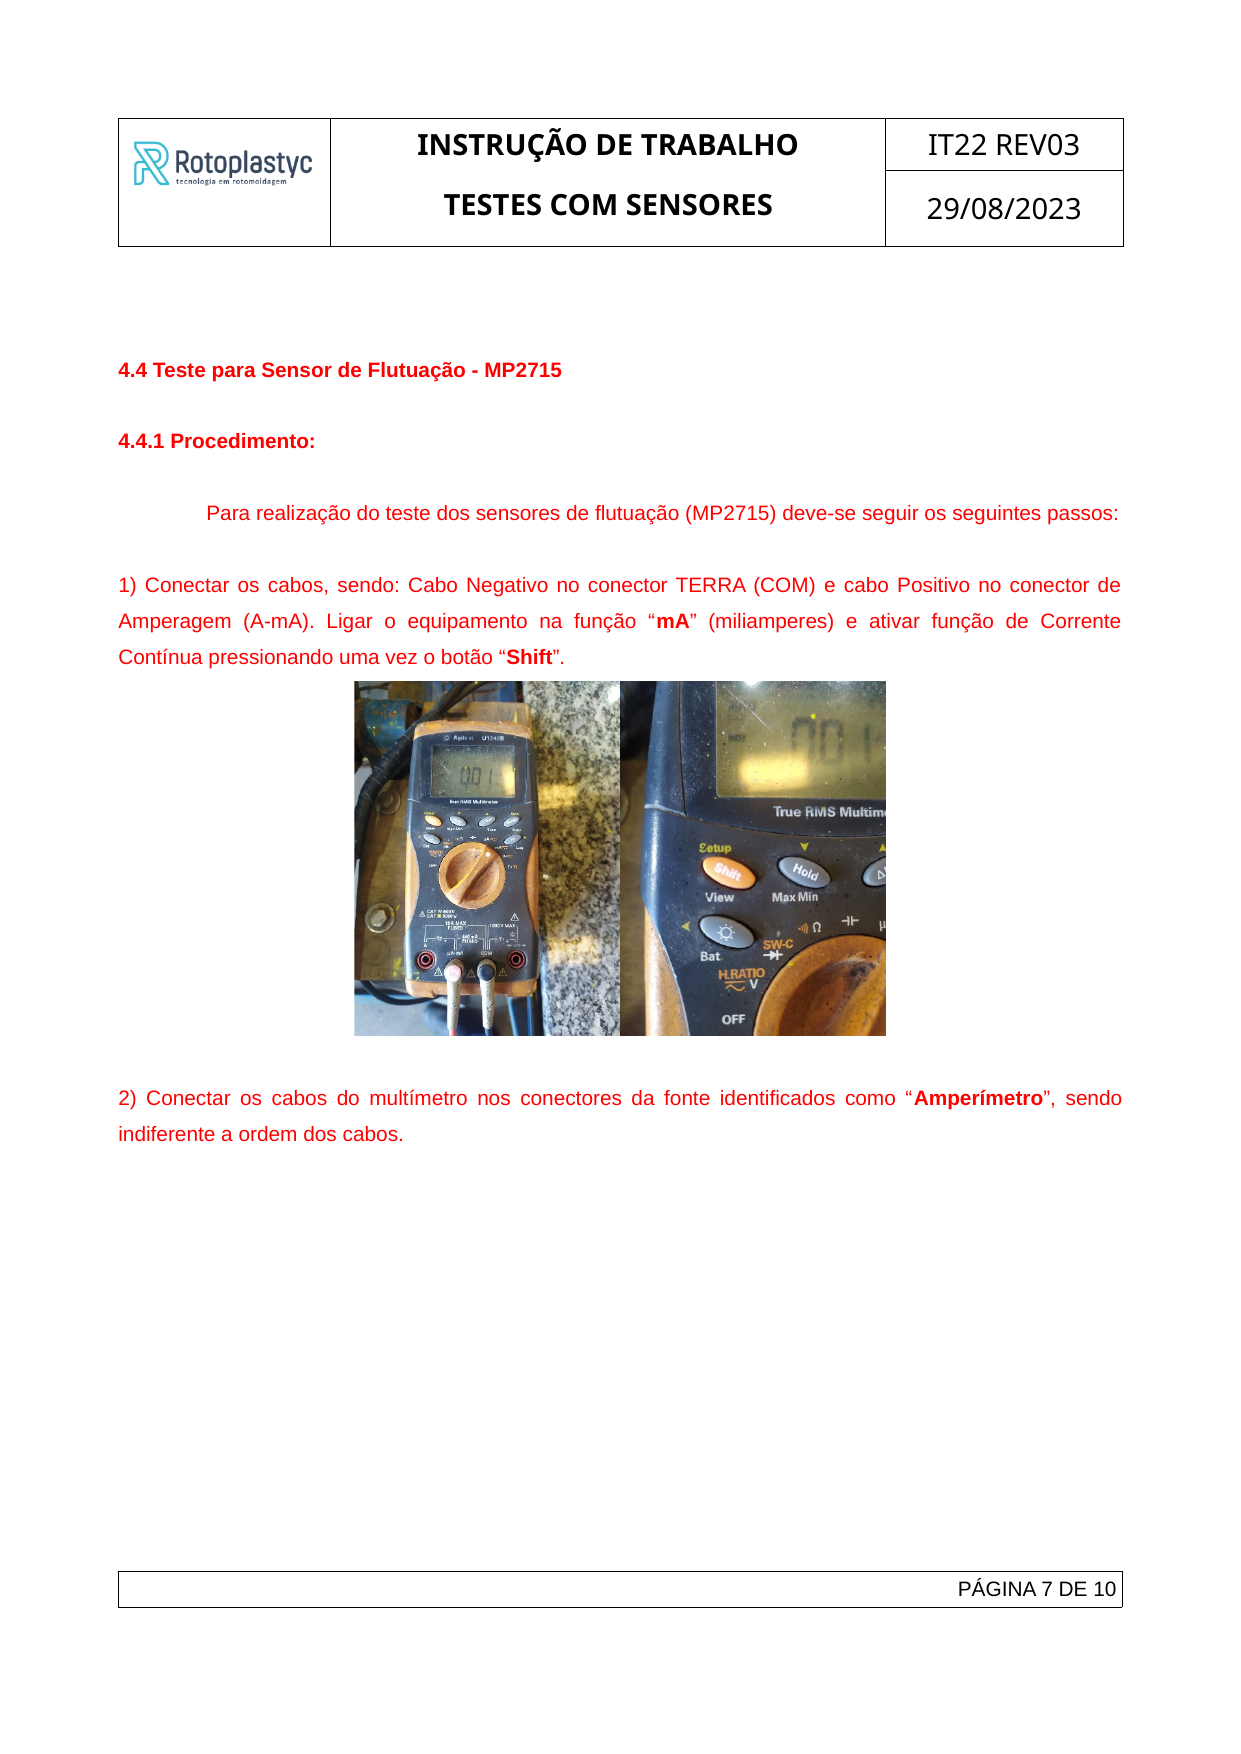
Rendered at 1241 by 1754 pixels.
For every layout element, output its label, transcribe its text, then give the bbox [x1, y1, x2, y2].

text Para realização do teste dos sensores de flutuação (MP2715) deve-se seguir os seguintes passos: [118, 501, 1122, 525]
text 2) Conectar os cabos do multímetro nos conectores da fonte identificados como “Amperímetro”, sendo indiferente a ordem dos cabos. [118, 1086, 1122, 1146]
text 1) Conectar os cabos, sendo: Cabo Negativo no conector TERRA (COM) e cabo Positivo no conector de Amperagem (A-mA). Ligar o equipamento na função “mA” (miliamperes) e ativar função de Corrente Contínua pressionando uma vez o botão “Shift”. [118, 573, 1122, 669]
text 4.4 Teste para Sensor de Flutuação - MP2715 [118, 357, 1122, 381]
text 4.4.1 Procedimento: [118, 429, 1122, 453]
